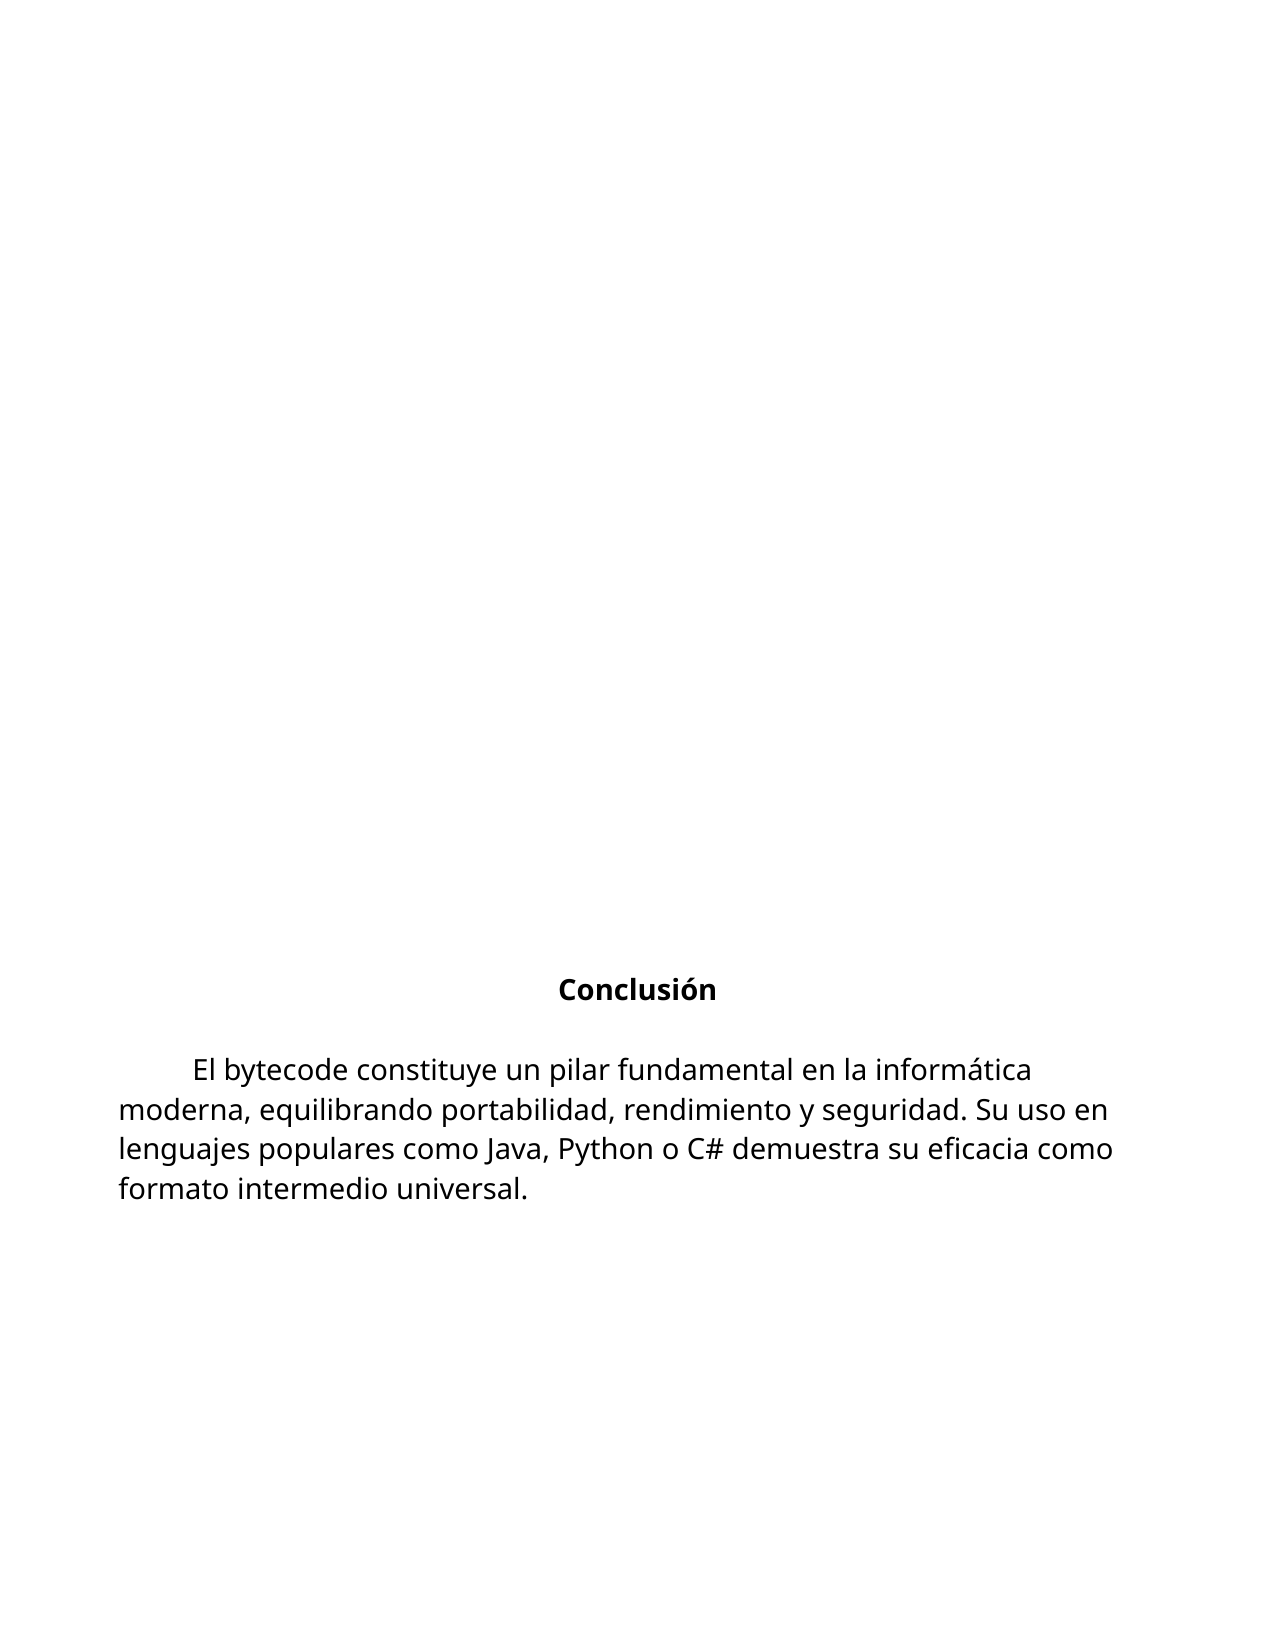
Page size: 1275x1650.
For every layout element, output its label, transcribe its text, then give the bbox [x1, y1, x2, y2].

text El bytecode constituye un pilar fundamental en la informática moderna, equilibrando portabilidad, rendimiento y seguridad. Su uso en lenguajes populares como Java, Python o C# demuestra su eficacia como formato intermedio universal. [118, 1049, 1157, 1208]
text Conclusión [118, 970, 1157, 1009]
